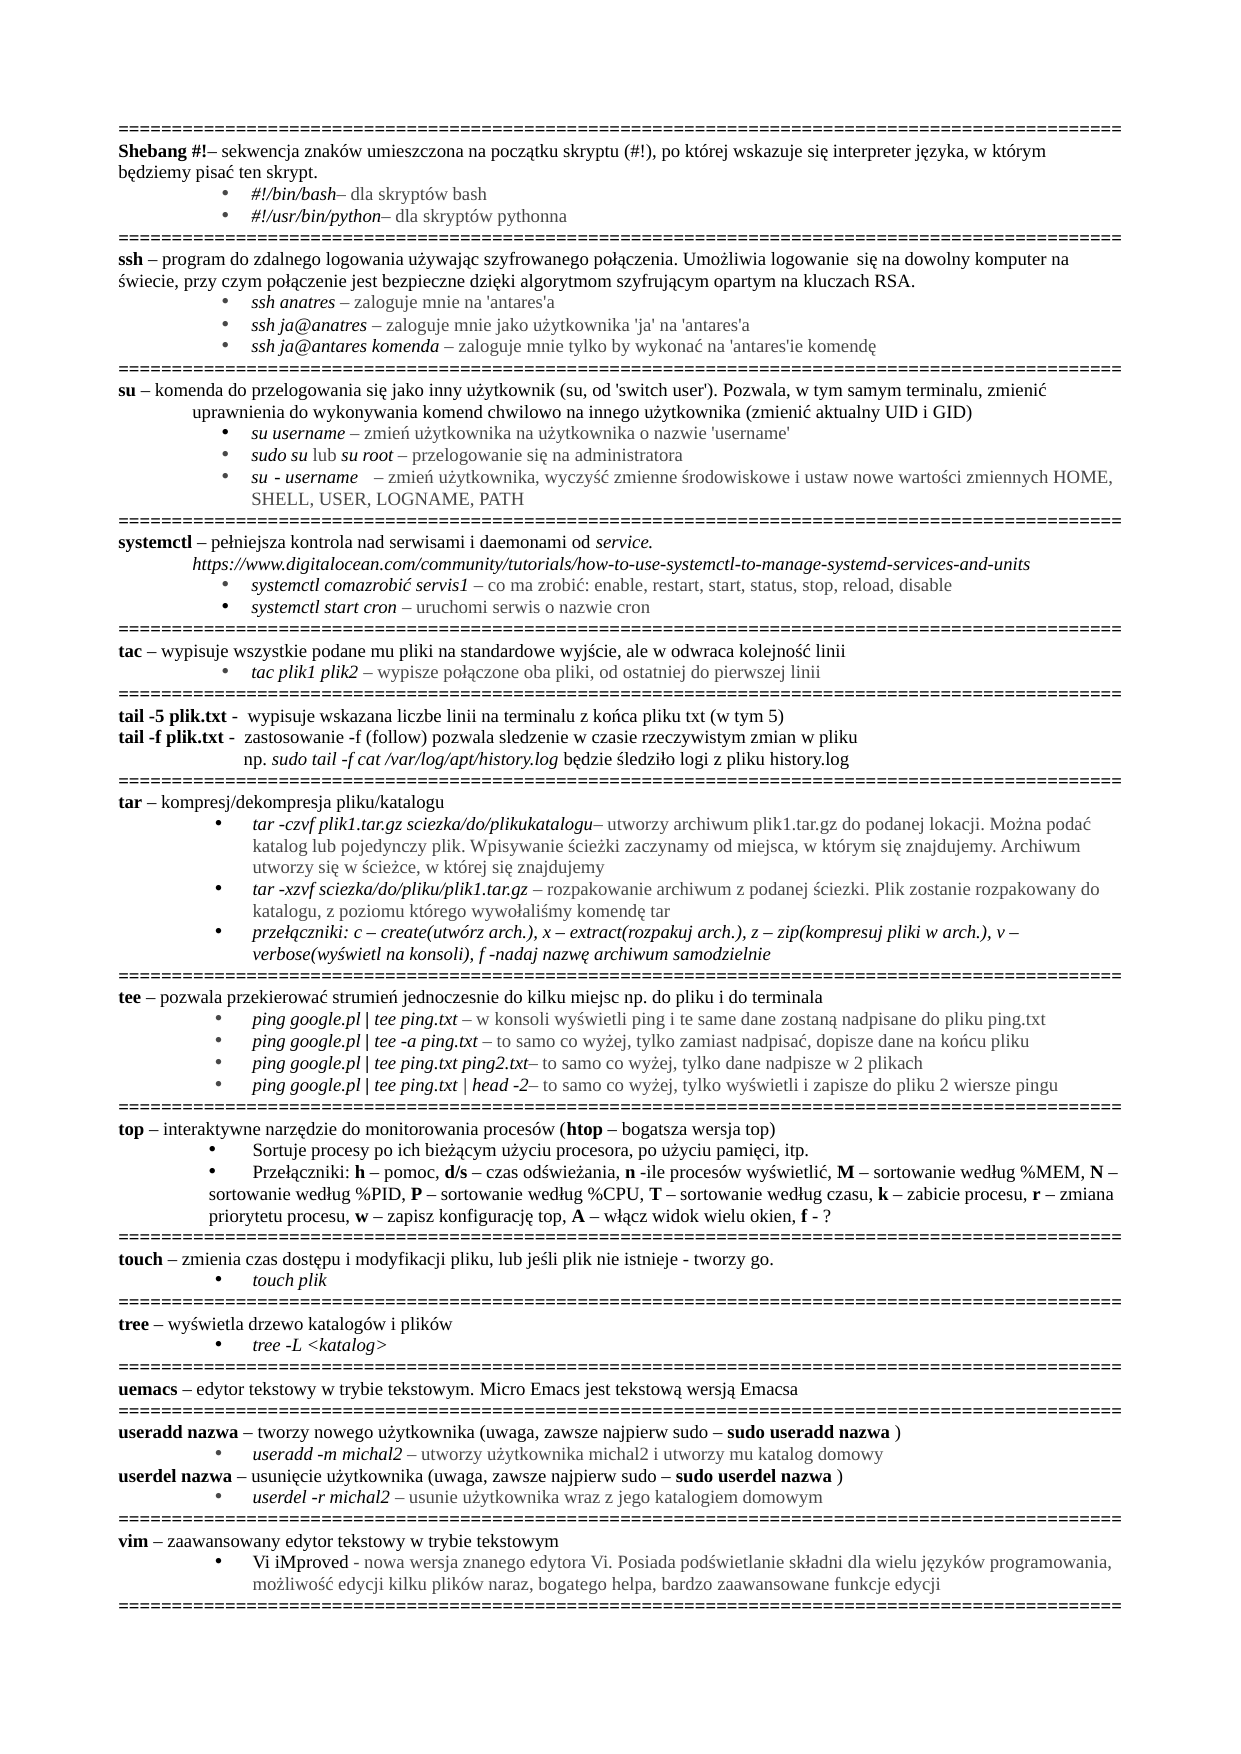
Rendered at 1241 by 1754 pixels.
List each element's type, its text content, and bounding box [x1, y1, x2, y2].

subtitle tail -5 plik.txt - wypisuje wskazana liczbe linii na terminalu z końca pliku txt (w tym 5) [118, 705, 1122, 726]
list ping google.pl | tee -a ping.txt – to samo co wyżej, tylko zamiast nadpisać, dopisze dane na końcu pliku [215, 1030, 1122, 1052]
list su username – zmień użytkownika na użytkownika o nazwie 'username' [222, 422, 1122, 444]
list ==============================================================================================vim – zaawansowany edytor tekstowy w trybie tekstowym [118, 1508, 1122, 1551]
subtitle Shebang #!– sekwencja znaków umieszczona na początku skryptu (#!), po której wskazuje się interpreter języka, w którym będziemy pisać ten skrypt. [118, 140, 1122, 183]
list ssh ja@antares komenda – zaloguje mnie tylko by wykonać na 'antares'ie komendę [222, 335, 1122, 357]
list ============================================================================================== [118, 1399, 1122, 1421]
list https://www.digitalocean.com/community/tutorials/how-to-use-systemctl-to-manage-systemd-services-and-units [118, 553, 1122, 574]
list ============================================================================================== [118, 683, 1122, 705]
list ============================================================================================== [118, 1595, 1122, 1616]
list #!/usr/bin/python– dla skryptów pythonna [222, 205, 1122, 227]
list możliwość edycji kilku plików naraz, bogatego helpa, bardzo zaawansowane funkcje edycji [215, 1573, 1122, 1595]
subtitle tail -f plik.txt - zastosowanie -f (follow) pozwala sledzenie w czasie rzeczywistym zmian w pliku [118, 726, 1122, 748]
list ============================================================================================== [118, 357, 1122, 379]
list ping google.pl | tee ping.txt | head -2– to samo co wyżej, tylko wyświetli i zapisze do pliku 2 wiersze pingu [215, 1074, 1122, 1096]
subtitle uemacs – edytor tekstowy w trybie tekstowym. Micro Emacs jest tekstową wersją Emacsa [118, 1378, 1122, 1399]
list ============================================================================================== [118, 965, 1122, 986]
list ============================================================================================== [118, 509, 1122, 531]
list ping google.pl | tee ping.txt ping2.txt– to samo co wyżej, tylko dane nadpisze w 2 plikach [215, 1052, 1122, 1074]
list useradd -m michal2 – utworzy użytkownika michal2 i utworzy mu katalog domowy [215, 1443, 1122, 1464]
list systemctl start cron – uruchomi serwis o nazwie cron [222, 596, 1122, 618]
subtitle top – interaktywne narzędzie do monitorowania procesów (htop – bogatsza wersja top) [118, 1117, 1122, 1139]
subtitle ssh – program do zdalnego logowania używając szyfrowanego połączenia. Umożliwia logowanie się na dowolny komputer na świecie, przy czym połączenie jest bezpieczne dzięki algorytmom szyfrującym opartym na kluczach RSA. [118, 248, 1122, 291]
subtitle tar – kompresj/dekompresja pliku/katalogu [118, 791, 1122, 813]
subtitle su – komenda do przelogowania się jako inny użytkownik (su, od 'switch user'). Pozwala, w tym samym terminalu, zmienić uprawnienia do wykonywania komend chwilowo na innego użytkownika (zmienić aktualny UID i GID) [118, 379, 1122, 422]
list tar -czvf plik1.tar.gz sciezka/do/plikukatalogu– utworzy archiwum plik1.tar.gz do podanej lokacji. Można podać katalog lub pojedynczy plik. Wpisywanie ścieżki zaczynamy od miejsca, w którym się znajdujemy. Archiwum utworzy się w ścieżce, w której się znajdujemy [215, 813, 1122, 878]
subtitle userdel nazwa – usunięcie użytkownika (uwaga, zawsze najpierw sudo – sudo userdel nazwa ) [118, 1464, 1122, 1486]
list useradd nazwa – tworzy nowego użytkownika (uwaga, zawsze najpierw sudo – sudo useradd nazwa ) [118, 1421, 1122, 1443]
list ============================================================================================== [118, 1096, 1122, 1117]
list ============================================================================================== [118, 1226, 1122, 1248]
list przełączniki: c – create(utwórz arch.), x – extract(rozpakuj arch.), z – zip(kompresuj pliki w arch.), v – verbose(wyświetl na konsoli), f -nadaj nazwę archiwum samodzielnie [215, 921, 1122, 965]
subtitle touch – zmienia czas dostępu i modyfikacji pliku, lub jeśli plik nie istnieje - tworzy go. [118, 1248, 1122, 1269]
list systemctl comazrobić servis1 – co ma zrobić: enable, restart, start, status, stop, reload, disable [222, 574, 1122, 596]
list Sortuje procesy po ich bieżącym użyciu procesora, po użyciu pamięci, itp. [208, 1139, 1122, 1161]
list Przełączniki: h – pomoc, d/s – czas odświeżania, n -ile procesów wyświetlić, M – sortowanie według %MEM, N – sortowanie według %PID, P – sortowanie według %CPU, T – sortowanie według czasu, k – zabicie procesu, r – zmiana priorytetu procesu, w – zapisz konfigurację top, A – włącz widok wielu okien, f - ? [208, 1161, 1122, 1226]
subtitle tac – wypisuje wszystkie podane mu pliki na standardowe wyjście, ale w odwraca kolejność linii [118, 640, 1122, 661]
list ============================================================================================== [118, 227, 1122, 248]
subtitle np. sudo tail -f cat /var/log/apt/history.log będzie śledziło logi z pliku history.log [118, 748, 1122, 769]
list #!/bin/bash– dla skryptów bash [222, 183, 1122, 205]
list tac plik1 plik2 – wypisze połączone oba pliki, od ostatniej do pierwszej linii [222, 661, 1122, 683]
list ping google.pl | tee ping.txt – w konsoli wyświetli ping i te same dane zostaną nadpisane do pliku ping.txt [215, 1008, 1122, 1030]
list ssh anatres – zaloguje mnie na 'antares'a [222, 291, 1122, 313]
subtitle systemctl – pełniejsza kontrola nad serwisami i daemonami od service. [118, 531, 1122, 553]
list su - username – zmień użytkownika, wyczyść zmienne środowiskowe i ustaw nowe wartości zmiennych HOME, SHELL, USER, LOGNAME, PATH [222, 466, 1122, 509]
subtitle tree – wyświetla drzewo katalogów i plików [118, 1313, 1122, 1334]
subtitle tee – pozwala przekierować strumień jednoczesnie do kilku miejsc np. do pliku i do terminala [118, 986, 1122, 1008]
list ============================================================================================== [118, 769, 1122, 791]
list tree -L <katalog> [215, 1334, 1122, 1356]
list ============================================================================================== [118, 618, 1122, 640]
list tar -xzvf sciezka/do/pliku/plik1.tar.gz – rozpakowanie archiwum z podanej ściezki. Plik zostanie rozpakowany do katalogu, z poziomu którego wywołaliśmy komendę tar [215, 878, 1122, 921]
list ============================================================================================== [118, 1291, 1122, 1313]
list touch plik [215, 1269, 1122, 1291]
list ssh ja@anatres – zaloguje mnie jako użytkownika 'ja' na 'antares'a [222, 313, 1122, 335]
list userdel -r michal2 – usunie użytkownika wraz z jego katalogiem domowym [215, 1486, 1122, 1508]
text ============================================================================================== [118, 118, 1122, 140]
list sudo su lub su root – przelogowanie się na administratora [222, 444, 1122, 466]
list ============================================================================================== [118, 1356, 1122, 1378]
list Vi iMproved - nowa wersja znanego edytora Vi. Posiada podświetlanie składni dla wielu języków programowania, [215, 1551, 1122, 1573]
